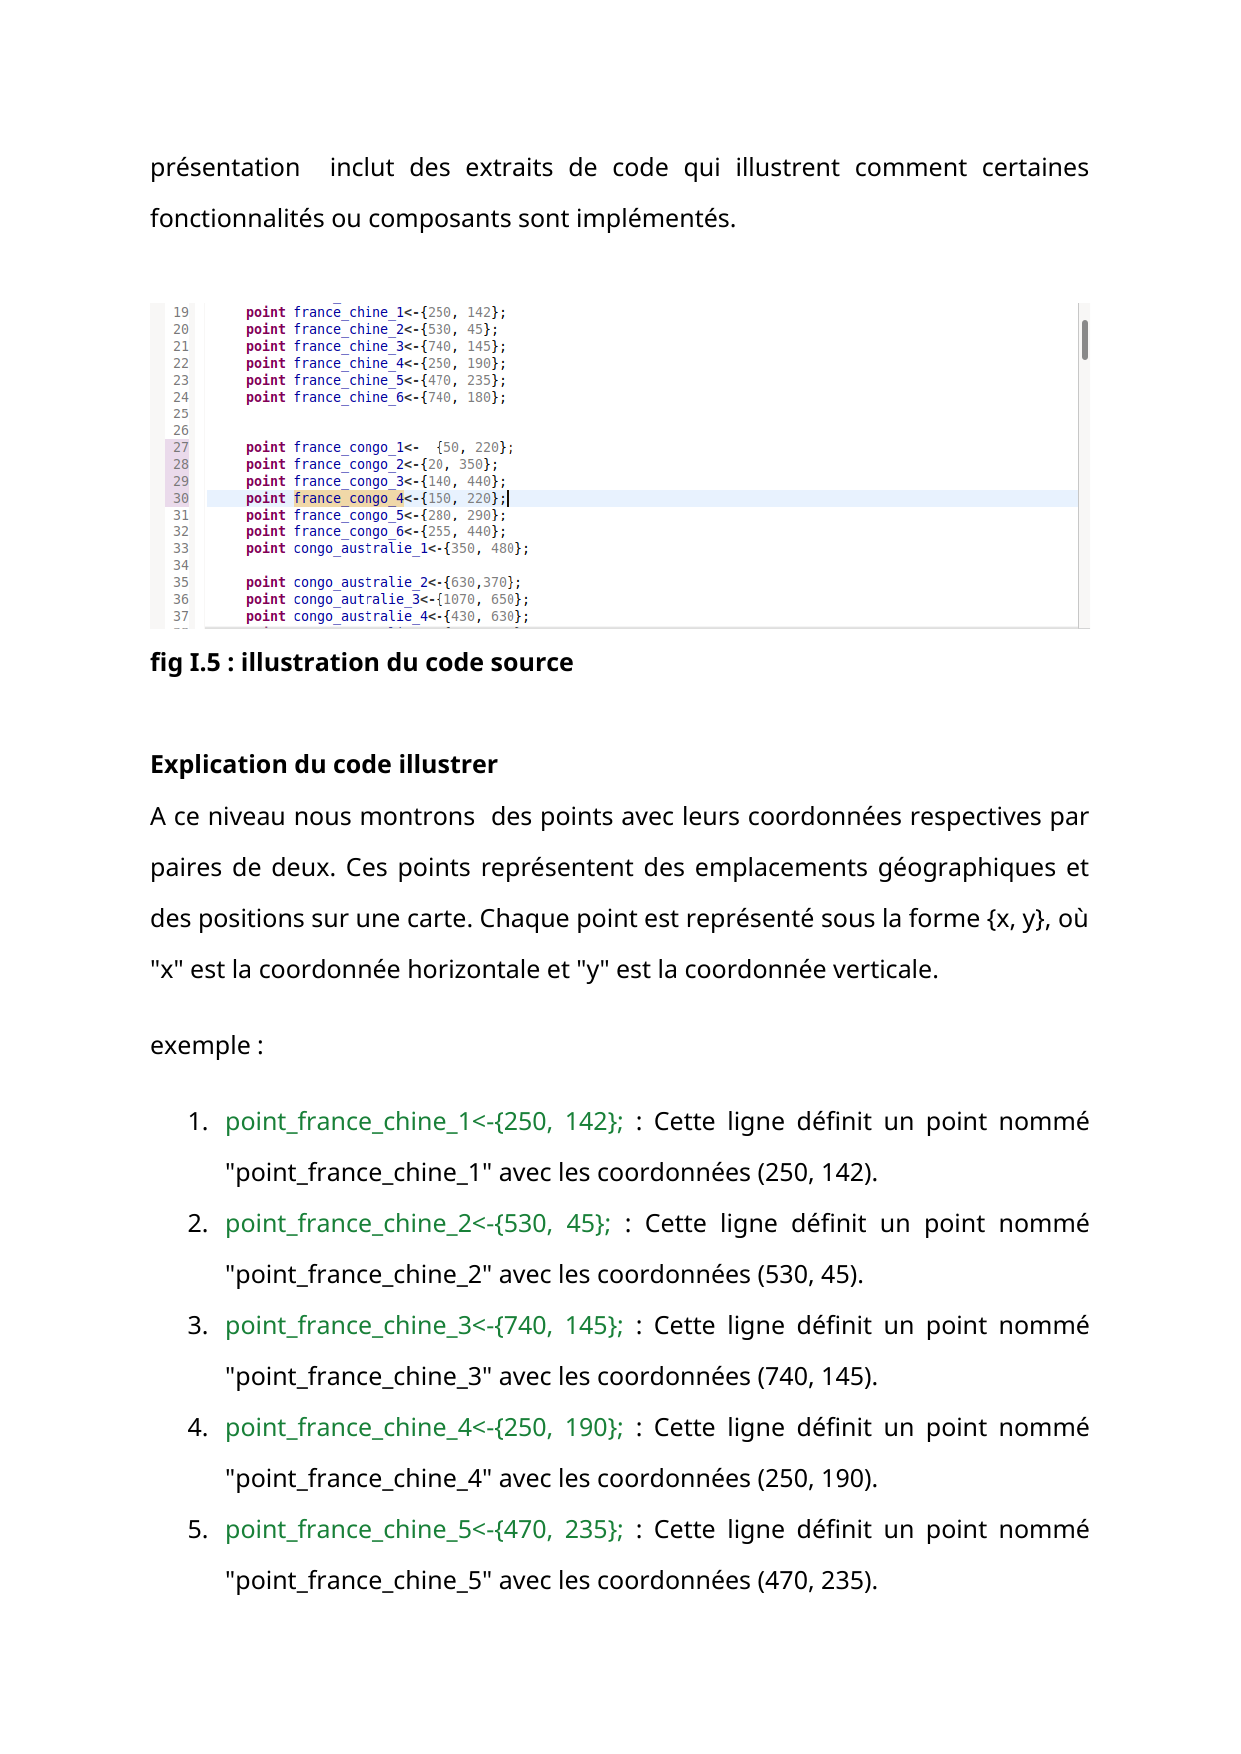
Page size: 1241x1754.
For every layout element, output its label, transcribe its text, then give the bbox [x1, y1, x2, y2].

list point_france_chine_2<-{530, 45}; : Cette ligne définit un point nommé "point_france_chine_2" avec les coordonnées (530, 45). [187, 1206, 1090, 1291]
text exemple : [150, 1027, 1090, 1061]
list point_france_chine_1<-{250, 142}; : Cette ligne définit un point nommé "point_france_chine_1" avec les coordonnées (250, 142). [187, 1103, 1090, 1188]
picture [150, 303, 1091, 629]
text présentation inclut des extraits de code qui illustrent comment certaines fonctionnalités ou composants sont implémentés. [150, 150, 1090, 235]
text fig I.5 : illustration du code source [150, 645, 1090, 679]
text Explication du code illustrer [150, 747, 1090, 781]
list point_france_chine_3<-{740, 145}; : Cette ligne définit un point nommé "point_france_chine_3" avec les coordonnées (740, 145). [187, 1308, 1090, 1393]
list point_france_chine_5<-{470, 235}; : Cette ligne définit un point nommé "point_france_chine_5" avec les coordonnées (470, 235). [187, 1512, 1090, 1597]
list point_france_chine_4<-{250, 190}; : Cette ligne définit un point nommé "point_france_chine_4" avec les coordonnées (250, 190). [187, 1410, 1090, 1495]
text A ce niveau nous montrons des points avec leurs coordonnées respectives par paires de deux. Ces points représentent des emplacements géographiques et des positions sur une carte. Chaque point est représenté sous la forme {x, y}, où "x" est la coordonnée horizontale et "y" est la coordonnée verticale. [150, 798, 1090, 985]
